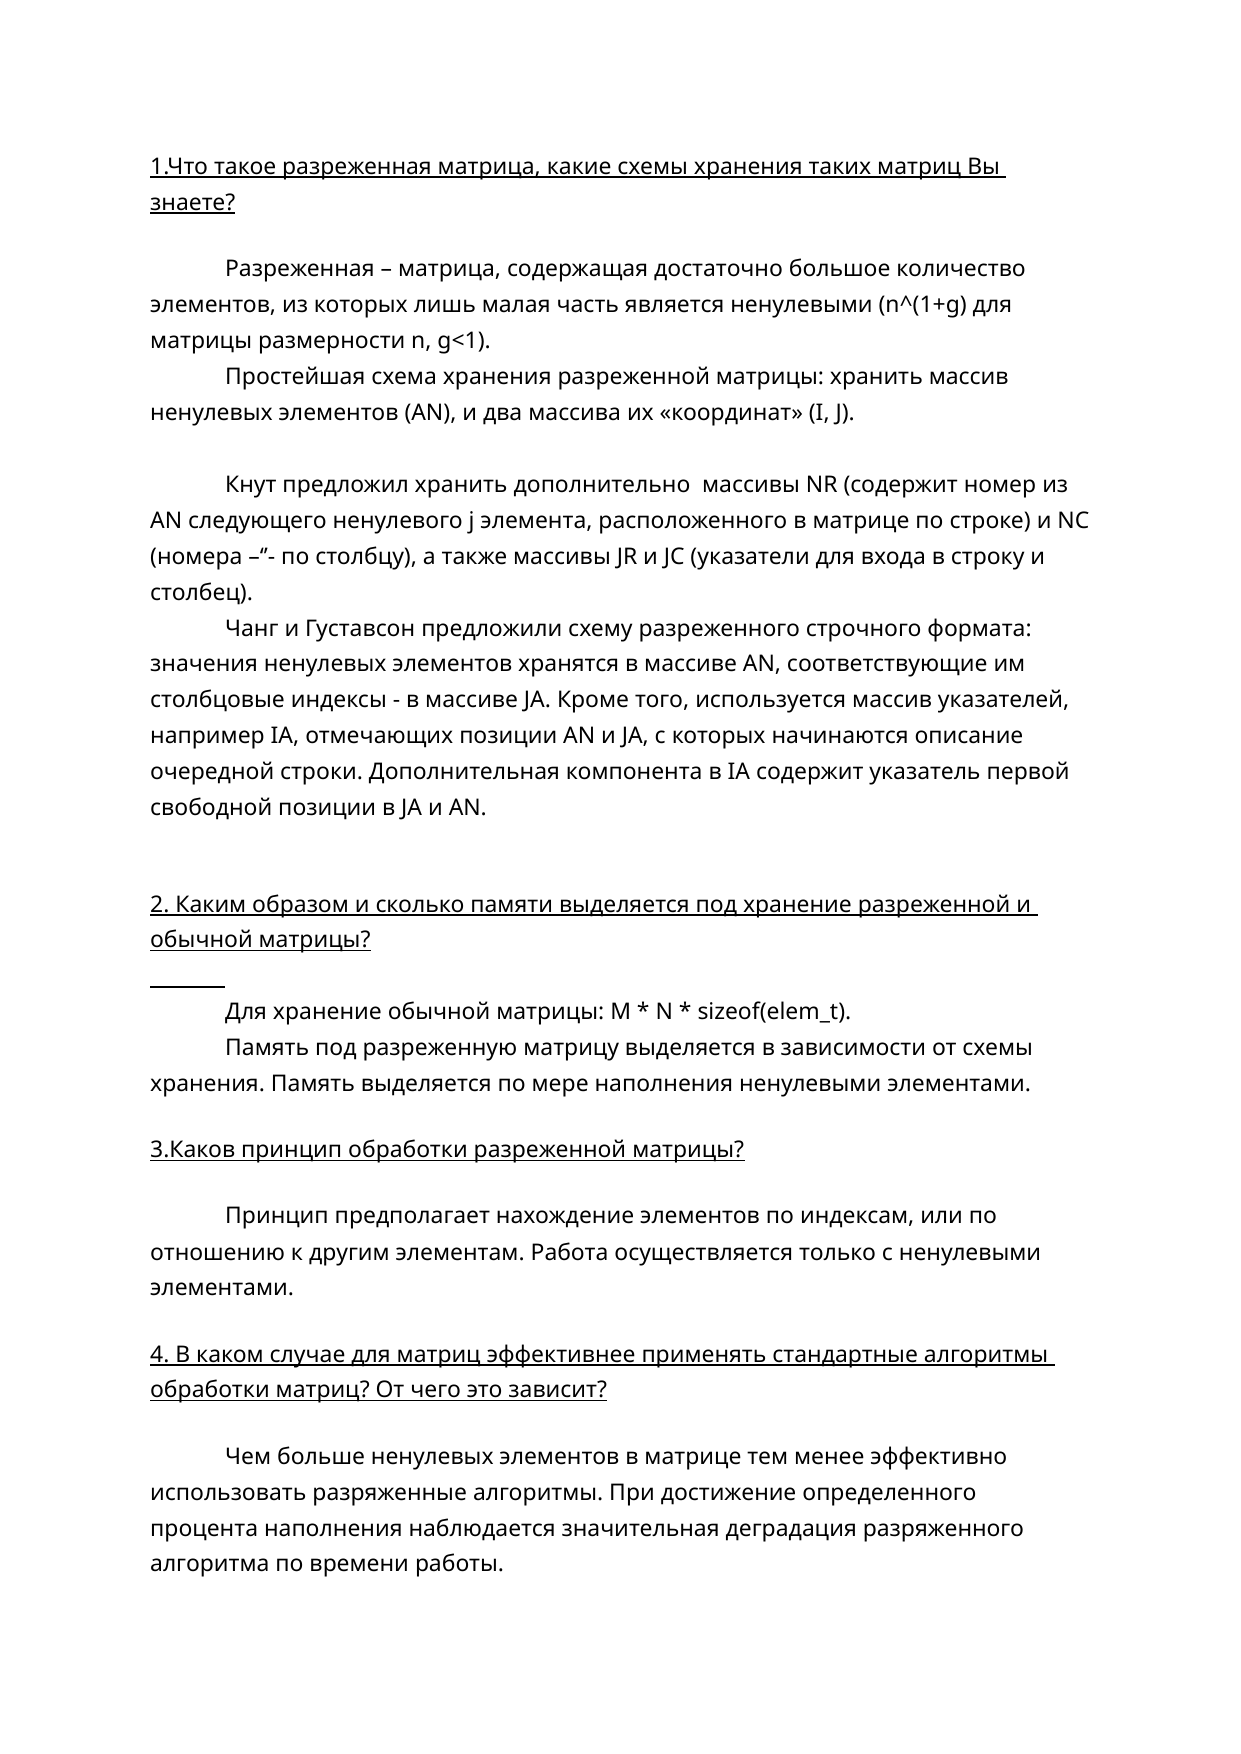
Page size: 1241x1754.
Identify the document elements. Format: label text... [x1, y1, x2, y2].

text Чанг и Густавсон предложили схему разреженного строчного формата: значения ненулевых элементов хранятся в массиве AN, соответствующие им столбцовые индексы - в массиве JA. Кроме того, используется массив указателей, например IA, отмечающих позиции AN и JA, с которых начинаются описание очередной строки. Дополнительная компонента в IA содержит указатель первой свободной позиции в JA и AN. [150, 611, 1090, 822]
text 1.Что такое разреженная матрица, какие схемы хранения таких матриц Вы знаете? [150, 150, 1090, 217]
text Принцип предполагает нахождение элементов по индексам, или по отношению к другим элементам. Работа осуществляется только с ненулевыми элементами. [150, 1199, 1090, 1303]
text Память под разреженную матрицу выделяется в зависимости от схемы хранения. Память выделяется по мере наполнения ненулевыми элементами. [150, 1031, 1090, 1098]
text 2. Каким образом и сколько памяти выделяется под хранение разреженной и обычной матрицы? [150, 887, 1090, 955]
text Простейшая схема хранения разреженной матрицы: хранить массив ненулевых элементов (AN), и два массива их «координат» (I, J). [150, 360, 1090, 427]
text Для хранение обычной матрицы: M * N * sizeof(elem_t). [150, 995, 1090, 1027]
text Кнут предложил хранить дополнительно массивы NR (содержит номер из AN следующего ненулевого j элемента, расположенного в матрице по строке) и NC (номера –‘’- по столбцу), а также массивы JR и JC (указатели для входа в строку и столбец). [150, 468, 1090, 607]
text 3.Каков принцип обработки разреженной матрицы? [150, 1133, 1090, 1164]
text Разреженная – матрица, содержащая достаточно большое количество элементов, из которых лишь малая часть является ненулевыми (n^(1+g) для матрицы размерности n, g<1). [150, 252, 1090, 355]
text 4. В каком случае для матриц эффективнее применять стандартные алгоритмы обработки матриц? От чего это зависит? [150, 1337, 1090, 1405]
text Чем больше ненулевых элементов в матрице тем менее эффективно использовать разряженные алгоритмы. При достижение определенного процента наполнения наблюдается значительная деградация разряженного алгоритма по времени работы. [150, 1439, 1090, 1579]
